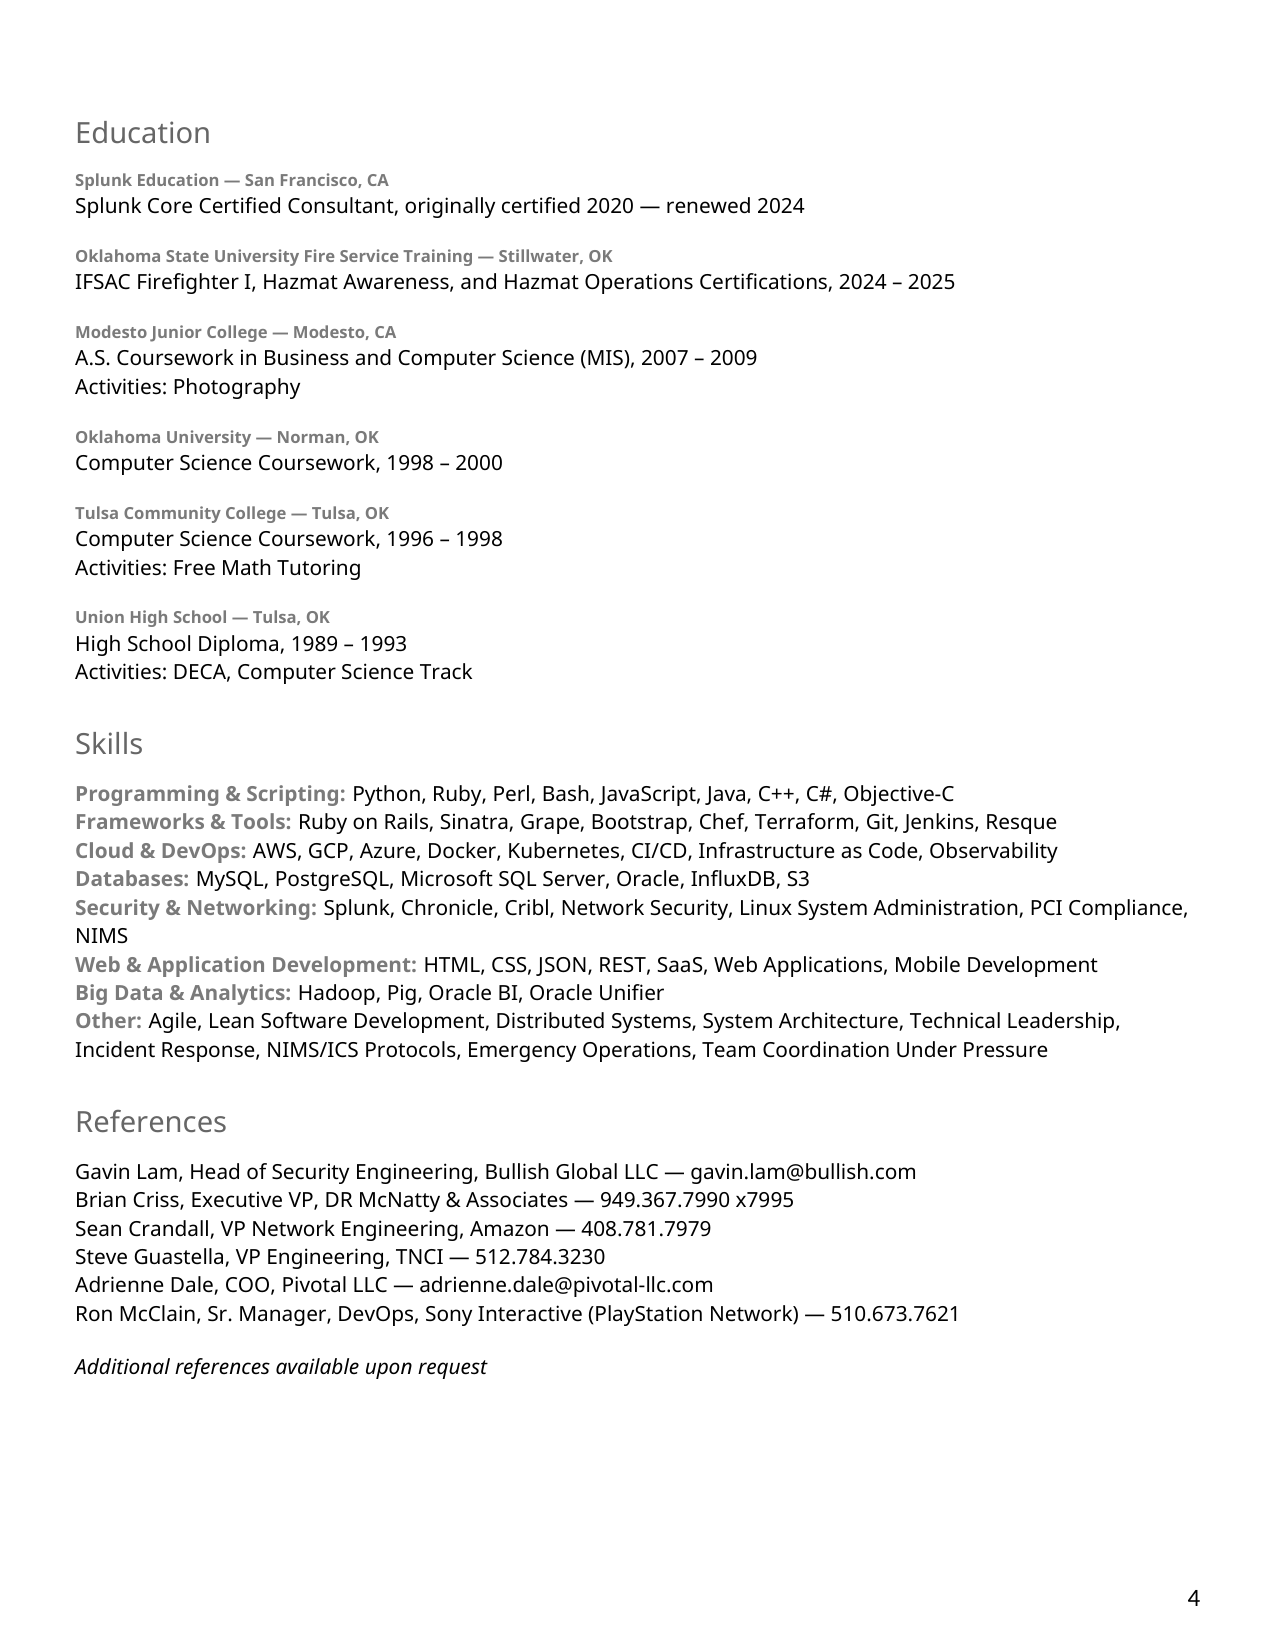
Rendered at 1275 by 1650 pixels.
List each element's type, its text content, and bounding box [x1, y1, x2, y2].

subtitle Skills [75, 723, 1200, 763]
text Brian Criss, Executive VP, DR McNatty & Associates — 949.367.7990 x7995 [75, 1185, 1200, 1214]
text Modesto Junior College — Modesto, CA A.S. Coursework in Business and Computer Science (MIS), 2007 – 2009 Activities: Photography [75, 321, 1200, 400]
text Web & Application Development: HTML, CSS, JSON, REST, SaaS, Web Applications, Mobile Development [75, 950, 1200, 978]
text Sean Crandall, VP Network Engineering, Amazon — 408.781.7979 [75, 1214, 1200, 1242]
text Adrienne Dale, COO, Pivotal LLC — adrienne.dale@pivotal-llc.com [75, 1271, 1200, 1299]
text Tulsa Community College — Tulsa, OK Computer Science Coursework, 1996 – 1998 Activities: Free Math Tutoring [75, 501, 1200, 581]
text Frameworks & Tools: Ruby on Rails, Sinatra, Grape, Bootstrap, Chef, Terraform, Git, Jenkins, Resque [75, 807, 1200, 836]
text Union High School — Tulsa, OK High School Diploma, 1989 – 1993 Activities: DECA, Computer Science Track [75, 606, 1200, 686]
text Splunk Education — San Francisco, CA Splunk Core Certified Consultant, originally certified 2020 — renewed 2024 [75, 168, 1200, 219]
text Other: Agile, Lean Software Development, Distributed Systems, System Architecture, Technical Leadership, Incident Response, NIMS/ICS Protocols, Emergency Operations, Team Coordination Under Pressure [75, 1007, 1200, 1063]
subtitle Education [75, 112, 1200, 152]
text Oklahoma State University Fire Service Training — Stillwater, OK IFSAC Firefighter I, Hazmat Awareness, and Hazmat Operations Certifications, 2024 – 2025 [75, 244, 1200, 296]
text Gavin Lam, Head of Security Engineering, Bullish Global LLC — gavin.lam@bullish.com [75, 1157, 1200, 1185]
text Programming & Scripting: Python, Ruby, Perl, Bash, JavaScript, Java, C++, C#, Objective-C [75, 779, 1200, 807]
text Big Data & Analytics: Hadoop, Pig, Oracle BI, Oracle Unifier [75, 978, 1200, 1007]
text Security & Networking: Splunk, Chronicle, Cribl, Network Security, Linux System Administration, PCI Compliance, NIMS [75, 893, 1200, 950]
text Cloud & DevOps: AWS, GCP, Azure, Docker, Kubernetes, CI/CD, Infrastructure as Code, Observability [75, 836, 1200, 864]
text Steve Guastella, VP Engineering, TNCI — 512.784.3230 [75, 1242, 1200, 1271]
text Additional references available upon request [75, 1352, 1200, 1381]
text Databases: MySQL, PostgreSQL, Microsoft SQL Server, Oracle, InfluxDB, S3 [75, 864, 1200, 893]
text Ron McClain, Sr. Manager, DevOps, Sony Interactive (PlayStation Network) — 510.673.7621 [75, 1299, 1200, 1327]
subtitle References [75, 1101, 1200, 1141]
text Oklahoma University — Norman, OK Computer Science Coursework, 1998 – 2000 [75, 425, 1200, 476]
